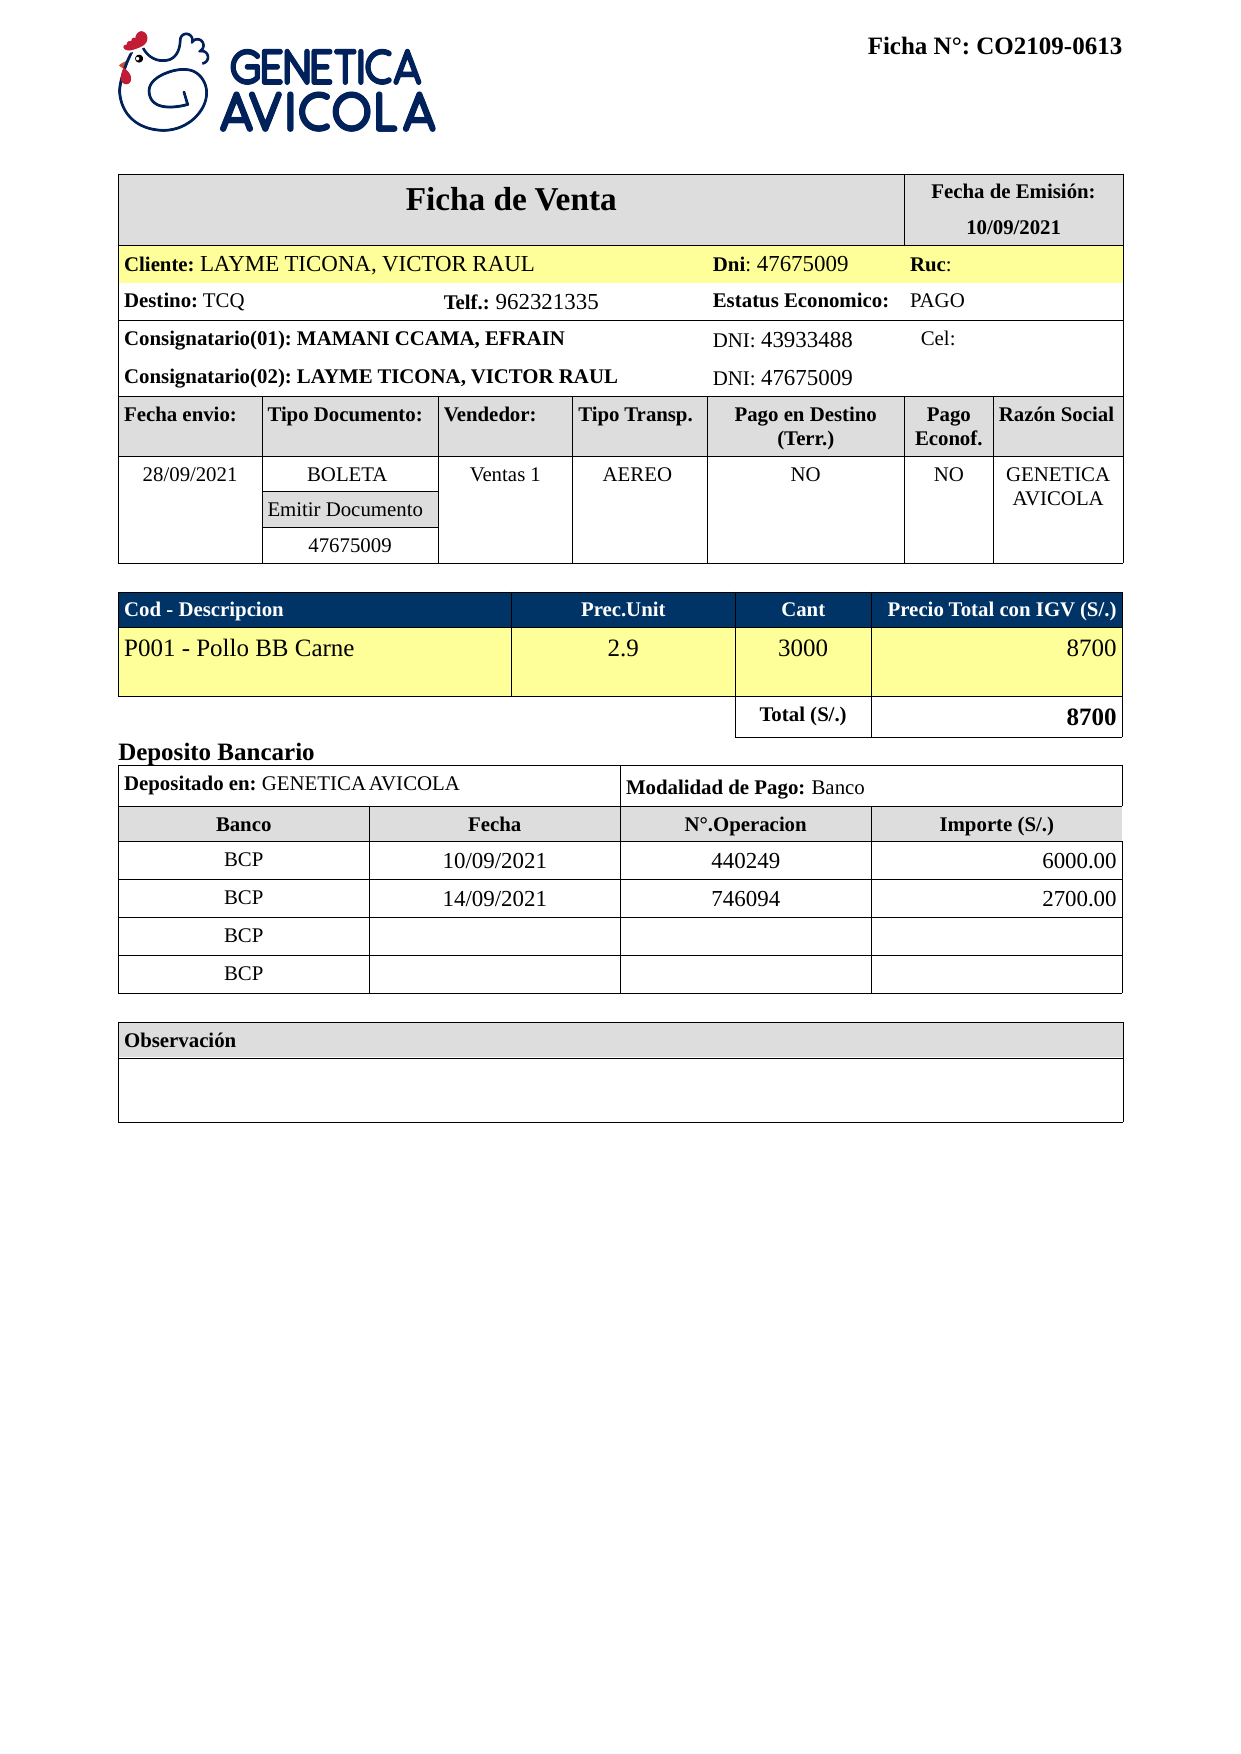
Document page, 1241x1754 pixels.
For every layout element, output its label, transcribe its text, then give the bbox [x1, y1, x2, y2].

table_cell DNI: 43933488 [707, 321, 915, 358]
table_cell Fecha envio: [119, 397, 262, 456]
table_cell Pago Econof. [905, 397, 993, 456]
table_cell [872, 918, 1122, 955]
table_cell 6000.00 [872, 842, 1122, 879]
table_header Cant [736, 593, 871, 627]
table_cell Dni: 47675009 [707, 246, 904, 283]
picture [118, 31, 436, 132]
table_cell N°.Operacion [621, 807, 871, 841]
table_cell 8700 [872, 628, 1122, 696]
table_cell 440249 [621, 842, 871, 879]
table_cell Telf.: 962321335 [438, 283, 707, 320]
table_header Cod - Descripcion [119, 593, 511, 627]
table_cell DNI: 47675009 [707, 358, 1123, 396]
table_header Depositado en: GENETICA AVICOLA [119, 766, 620, 806]
table_cell 10/09/2021 [905, 209, 1123, 245]
table_cell 47675009 [263, 528, 438, 563]
table_cell 746094 [621, 880, 871, 917]
table_cell Pago en Destino (Terr.) [708, 397, 904, 456]
table_cell Consignatario(02): LAYME TICONA, VICTOR RAUL [119, 358, 707, 396]
table_cell BOLETA [263, 457, 438, 491]
table_cell BCP [119, 842, 369, 879]
table_cell [621, 918, 871, 955]
table_cell Consignatario(01): MAMANI CCAMA, EFRAIN [119, 321, 707, 358]
table_cell [511, 697, 735, 737]
table_cell P001 - Pollo BB Carne [119, 628, 511, 696]
table_cell Emitir Documento [263, 492, 438, 527]
table_cell Vendedor: [439, 397, 572, 456]
table_header Fecha de Emisión: [905, 175, 1123, 209]
table_cell BCP [119, 956, 369, 993]
table_cell Banco [119, 807, 369, 841]
table_cell BCP [119, 880, 369, 917]
table_cell 2.9 [512, 628, 735, 696]
table_cell GENETICA AVICOLA [994, 457, 1123, 563]
table_cell PAGO [904, 283, 1123, 320]
table_cell 28/09/2021 [119, 457, 262, 563]
table_cell Razón Social [994, 397, 1123, 456]
table_header Ficha de Venta [119, 175, 904, 245]
table_cell 3000 [736, 628, 871, 696]
table_cell AEREO [573, 457, 707, 563]
table_cell Destino: TCQ [119, 283, 438, 320]
table_cell Total (S/.) [736, 697, 871, 737]
table_cell Ventas 1 [439, 457, 572, 563]
table_cell Ruc: [904, 246, 1123, 283]
table_cell NO [905, 457, 993, 563]
table_cell Cel: [915, 321, 1123, 358]
table_cell 10/09/2021 [370, 842, 620, 879]
table_cell Fecha [370, 807, 620, 841]
table_cell BCP [119, 918, 369, 955]
table_cell NO [708, 457, 904, 563]
table_header Observación [119, 1023, 1123, 1057]
table_cell [621, 956, 871, 993]
table_cell Estatus Economico: [707, 283, 904, 320]
table_header Precio Total con IGV (S/.) [872, 593, 1122, 627]
table_cell 8700 [872, 697, 1122, 737]
table_cell [370, 956, 620, 993]
table_header Prec.Unit [512, 593, 735, 627]
table_cell [118, 697, 511, 737]
text Deposito Bancario [118, 737, 1122, 765]
table_cell 14/09/2021 [370, 880, 620, 917]
table_cell Tipo Documento: [263, 397, 438, 456]
table_cell Importe (S/.) [872, 807, 1122, 841]
table_cell Cliente: LAYME TICONA, VICTOR RAUL [119, 246, 707, 283]
table_cell [872, 956, 1122, 993]
table_cell [370, 918, 620, 955]
table_cell 2700.00 [872, 880, 1122, 917]
table_header Modalidad de Pago: Banco [621, 766, 1122, 806]
table_cell Tipo Transp. [573, 397, 707, 456]
table_cell [119, 1059, 1123, 1122]
